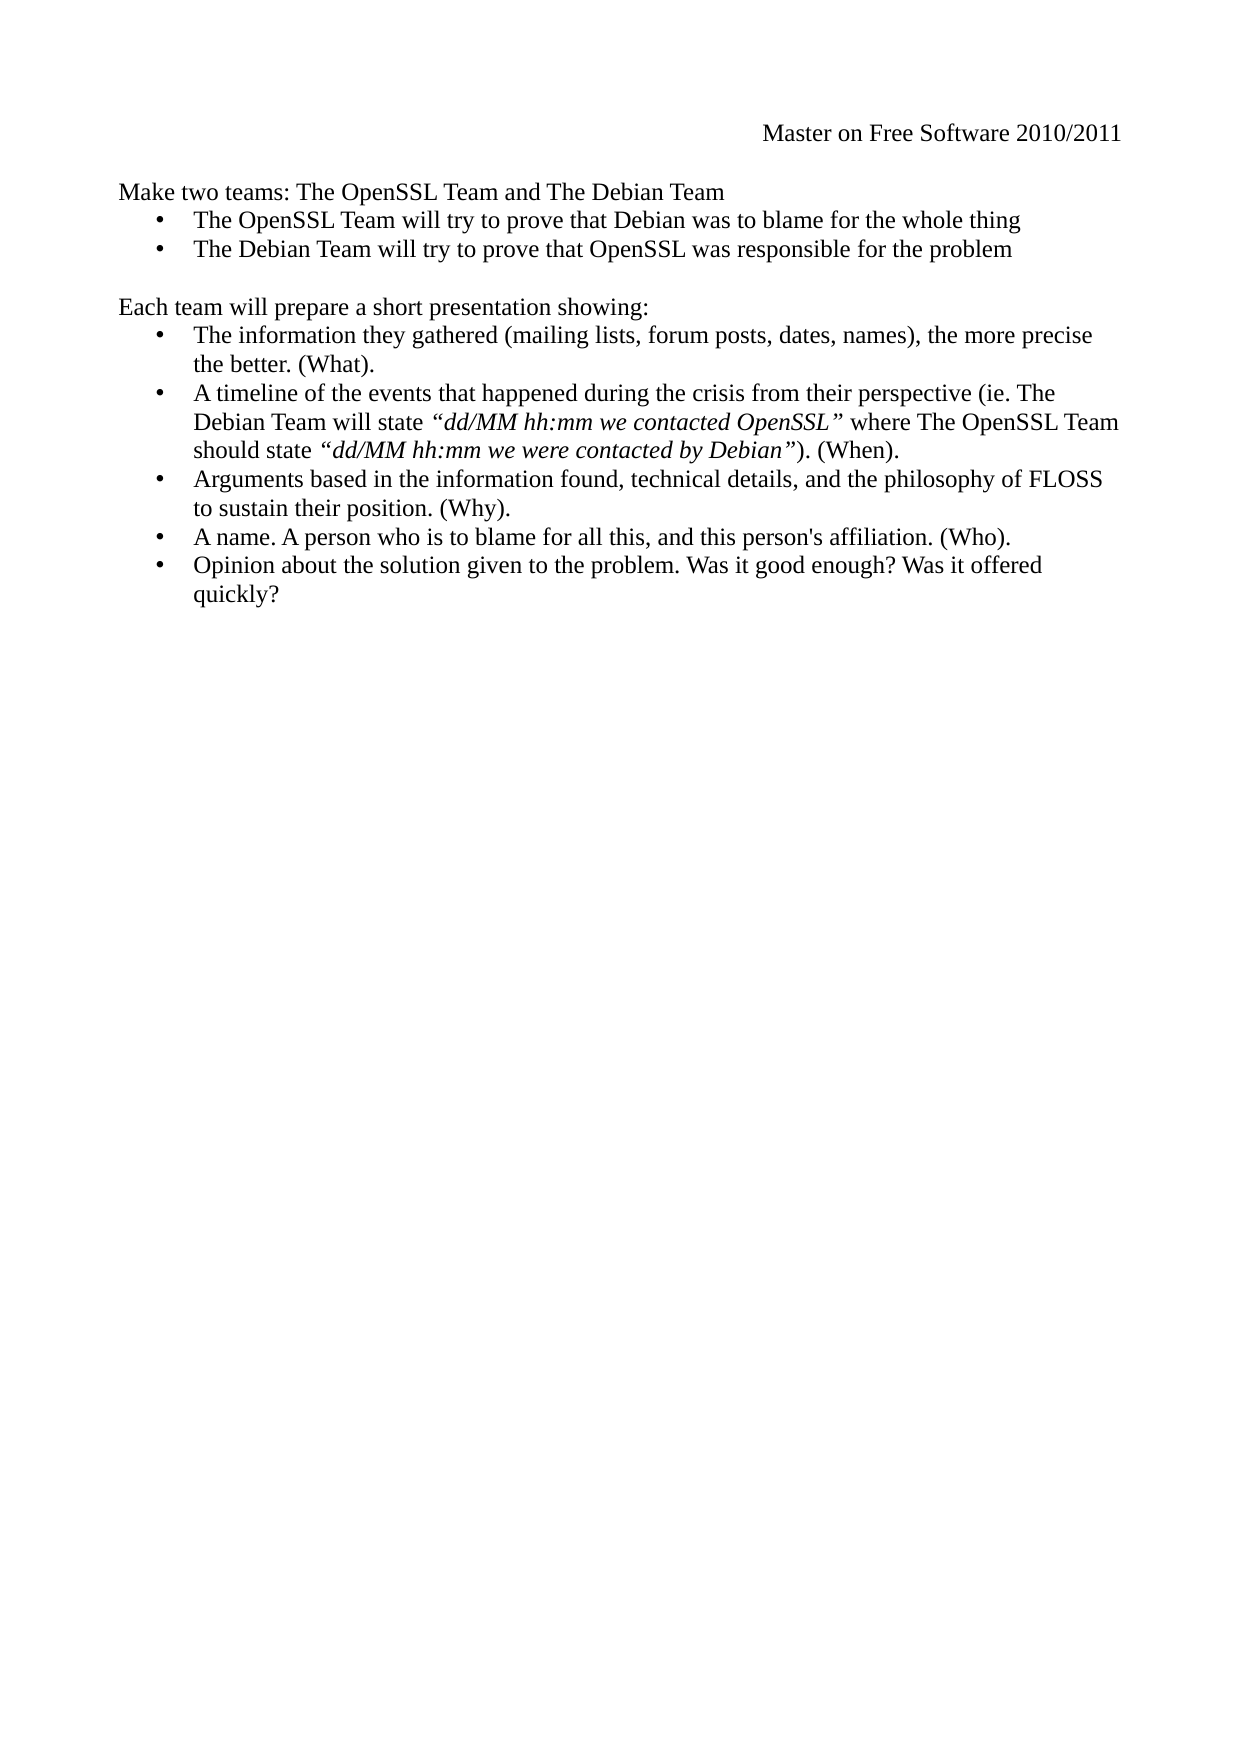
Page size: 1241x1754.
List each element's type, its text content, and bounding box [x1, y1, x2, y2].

list Opinion about the solution given to the problem. Was it good enough? Was it offered quickly? [156, 551, 1122, 608]
list The OpenSSL Team will try to prove that Debian was to blame for the whole thing [156, 206, 1122, 234]
list A timeline of the events that happened during the crisis from their perspective (ie. The Debian Team will state “dd/MM hh:mm we contacted OpenSSL” where The OpenSSL Team should state “dd/MM hh:mm we were contacted by Debian”). (When). [156, 378, 1122, 464]
list A name. A person who is to blame for all this, and this person's affiliation. (Who). [156, 522, 1122, 551]
list The information they gathered (mailing lists, forum posts, dates, names), the more precise the better. (What). [156, 321, 1122, 378]
list The Debian Team will try to prove that OpenSSL was responsible for the problem [156, 234, 1122, 263]
text Each team will prepare a short presentation showing: [118, 292, 1122, 321]
text Make two teams: The OpenSSL Team and The Debian Team [118, 177, 1122, 206]
list Arguments based in the information found, technical details, and the philosophy of FLOSS to sustain their position. (Why). [156, 464, 1122, 522]
